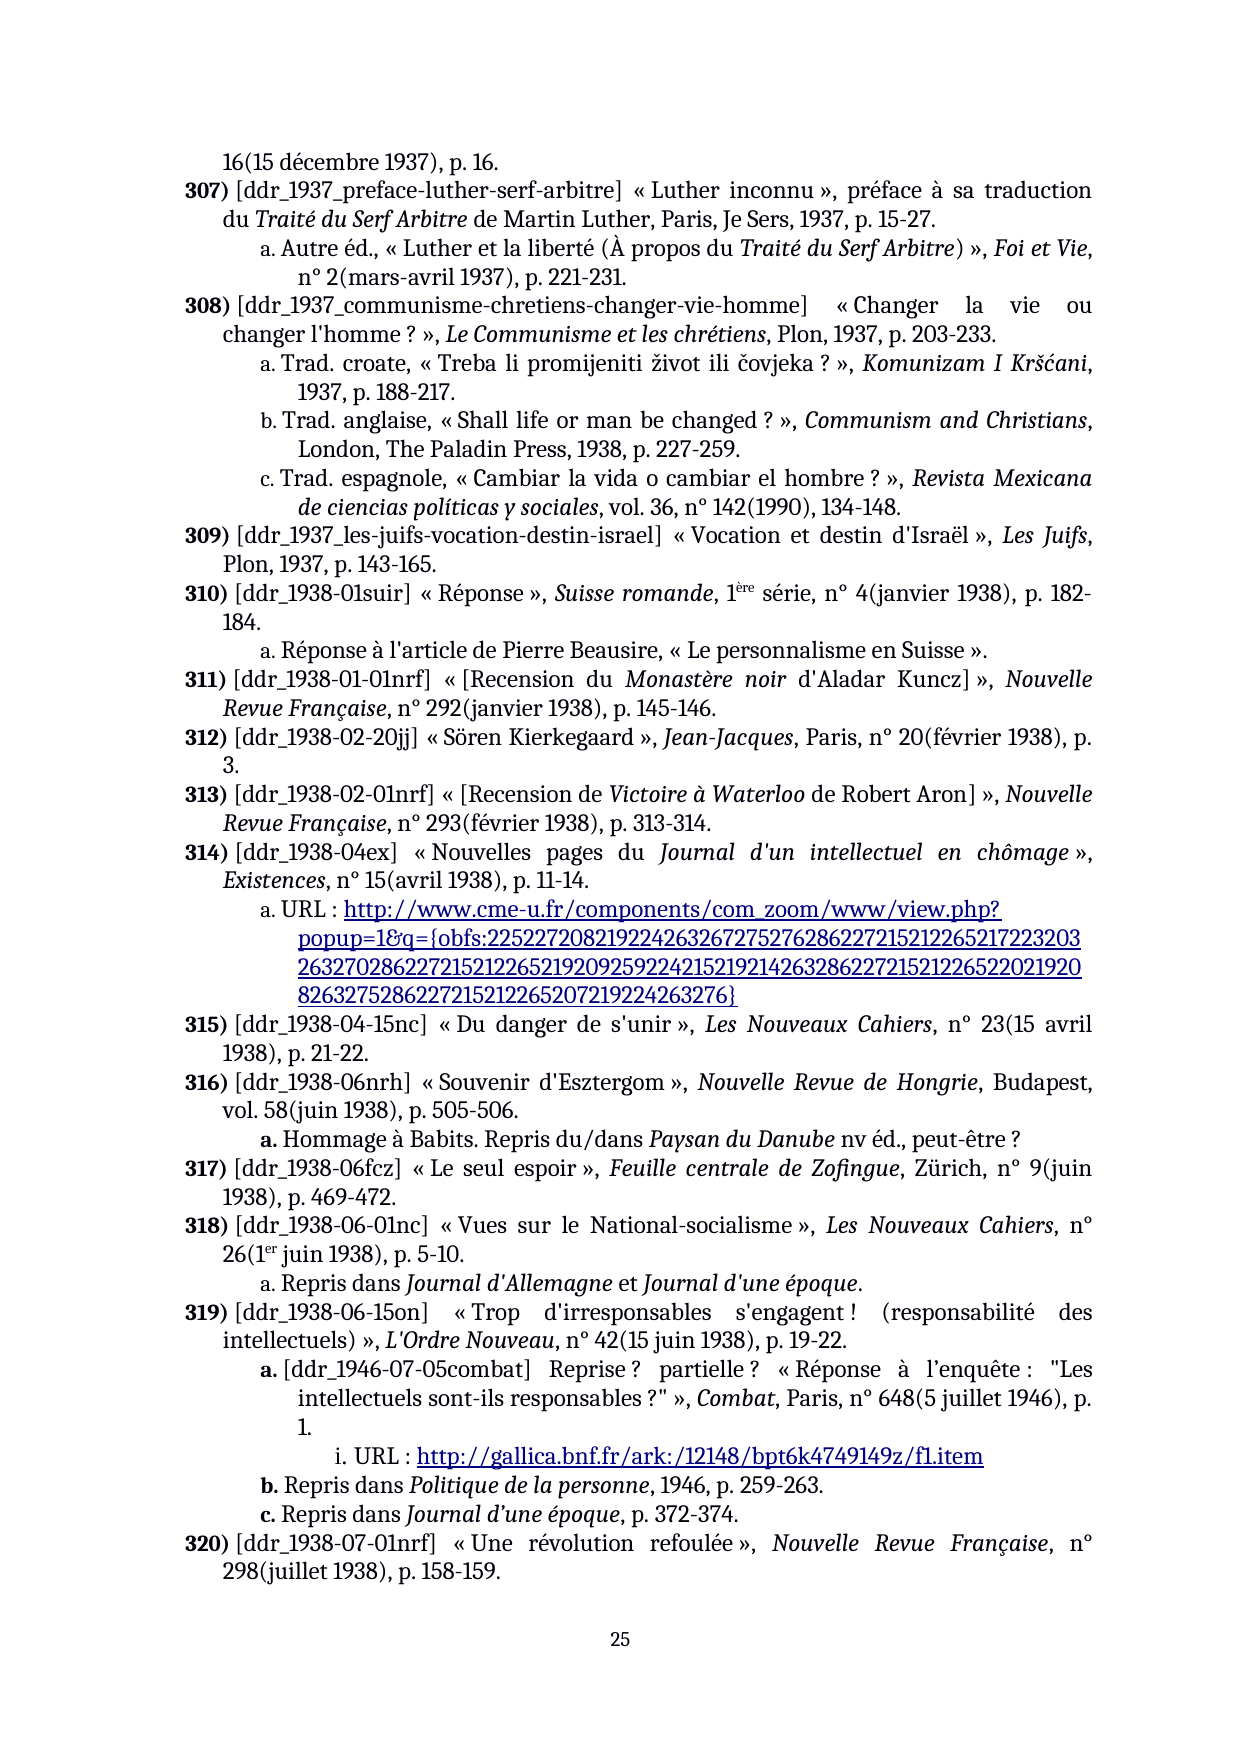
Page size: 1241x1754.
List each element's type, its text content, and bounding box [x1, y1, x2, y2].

list Autre éd., « Luther et la liberté (À propos du Traité du Serf Arbitre) », Foi et Vie, n° 2(mars-avril 1937), p. 221-231. [260, 234, 1093, 291]
list URL : http://www.cme-u.fr/components/com_zoom/www/view.php?popup=1&q={obfs:225227208219224263267275276286227215212265217223203263270286227215212265219209259224215219214263286227215212265220219208263275286227215212265207219224263276} [260, 895, 1093, 1010]
list [ddr_1937_preface-luther-serf-arbitre] « Luther inconnu », préface à sa traduction du Traité du Serf Arbitre de Martin Luther, Paris, Je Sers, 1937, p. 15-27. [185, 176, 1093, 234]
list [ddr_1937_communisme-chretiens-changer-vie-homme] « Changer la vie ou changer l'homme ? », Le Communisme et les chrétiens, Plon, 1937, p. 203-233. [185, 291, 1093, 349]
list Repris dans Journal d'Allemagne et Journal d'une époque. [260, 1269, 1093, 1298]
list [ddr_1938-06-01nc] « Vues sur le National-socialisme », Les Nouveaux Cahiers, n° 26(1er juin 1938), p. 5-10. [185, 1211, 1093, 1269]
list [ddr_1938-01-01nrf] « [Recension du Monastère noir d'Aladar Kuncz] », Nouvelle Revue Française, n° 292(janvier 1938), p. 145-146. [185, 665, 1093, 723]
list 16(15 décembre 1937), p. 16. [185, 148, 1093, 176]
list [ddr_1938-06nrh] « Souvenir d'Esztergom », Nouvelle Revue de Hongrie, Budapest, vol. 58(juin 1938), p. 505-506. [185, 1068, 1093, 1125]
list [ddr_1938-06-15on] « Trop d'irresponsables s'engagent ! (responsabilité des intellectuels) », L'Ordre Nouveau, n° 42(15 juin 1938), p. 19-22. [185, 1298, 1093, 1355]
list [ddr_1946-07-05combat] Reprise ? partielle ? « Réponse à l’enquête : "Les intellectuels sont‑ils responsables ?" », Combat, Paris, n° 648(5 juillet 1946), p. 1. [260, 1355, 1093, 1441]
list Hommage à Babits. Repris du/dans Paysan du Danube nv éd., peut-être ? [260, 1125, 1093, 1154]
list [ddr_1937_les-juifs-vocation-destin-israel] « Vocation et destin d'Israël », Les Juifs, Plon, 1937, p. 143-165. [185, 521, 1093, 579]
list [ddr_1938-01suir] « Réponse », Suisse romande, 1ère série, n° 4(janvier 1938), p. 182-184. [185, 579, 1093, 636]
list Trad. croate, « Treba li promijeniti život ili čovjeka ? », Komunizam I Kršćani, 1937, p. 188-217. [260, 349, 1093, 406]
list [ddr_1938-07-01nrf] « Une révolution refoulée », Nouvelle Revue Française, n° 298(juillet 1938), p. 158-159. [185, 1528, 1093, 1586]
list URL : http://gallica.bnf.fr/ark:/12148/bpt6k4749149z/f1.item [354, 1441, 1093, 1471]
list Repris dans Politique de la personne, 1946, p. 259‑263. [260, 1471, 1093, 1500]
list [ddr_1938-06fcz] « Le seul espoir », Feuille centrale de Zofingue, Zürich, n° 9(juin 1938), p. 469-472. [185, 1154, 1093, 1211]
list [ddr_1938-02-01nrf] « [Recension de Victoire à Waterloo de Robert Aron] », Nouvelle Revue Française, n° 293(février 1938), p. 313-314. [185, 780, 1093, 838]
list [ddr_1938-04-15nc] « Du danger de s'unir », Les Nouveaux Cahiers, n° 23(15 avril 1938), p. 21-22. [185, 1010, 1093, 1068]
list Repris dans Journal d’une époque, p. 372‑374. [260, 1500, 1093, 1528]
list [ddr_1938-04ex] « Nouvelles pages du Journal d'un intellectuel en chômage », Existences, n° 15(avril 1938), p. 11-14. [185, 838, 1093, 895]
list [ddr_1938-02-20jj] « Sören Kierkegaard », Jean-Jacques, Paris, n° 20(février 1938), p. 3. [185, 723, 1093, 780]
list Trad. anglaise, « Shall life or man be changed ? », Communism and Christians, London, The Paladin Press, 1938, p. 227-259. [260, 406, 1093, 464]
list Trad. espagnole, « Cambiar la vida o cambiar el hombre ? », Revista Mexicana de ciencias políticas y sociales, vol. 36, n° 142(1990), 134-148. [260, 464, 1093, 521]
list Réponse à l'article de Pierre Beausire, « Le personnalisme en Suisse ». [260, 636, 1093, 665]
